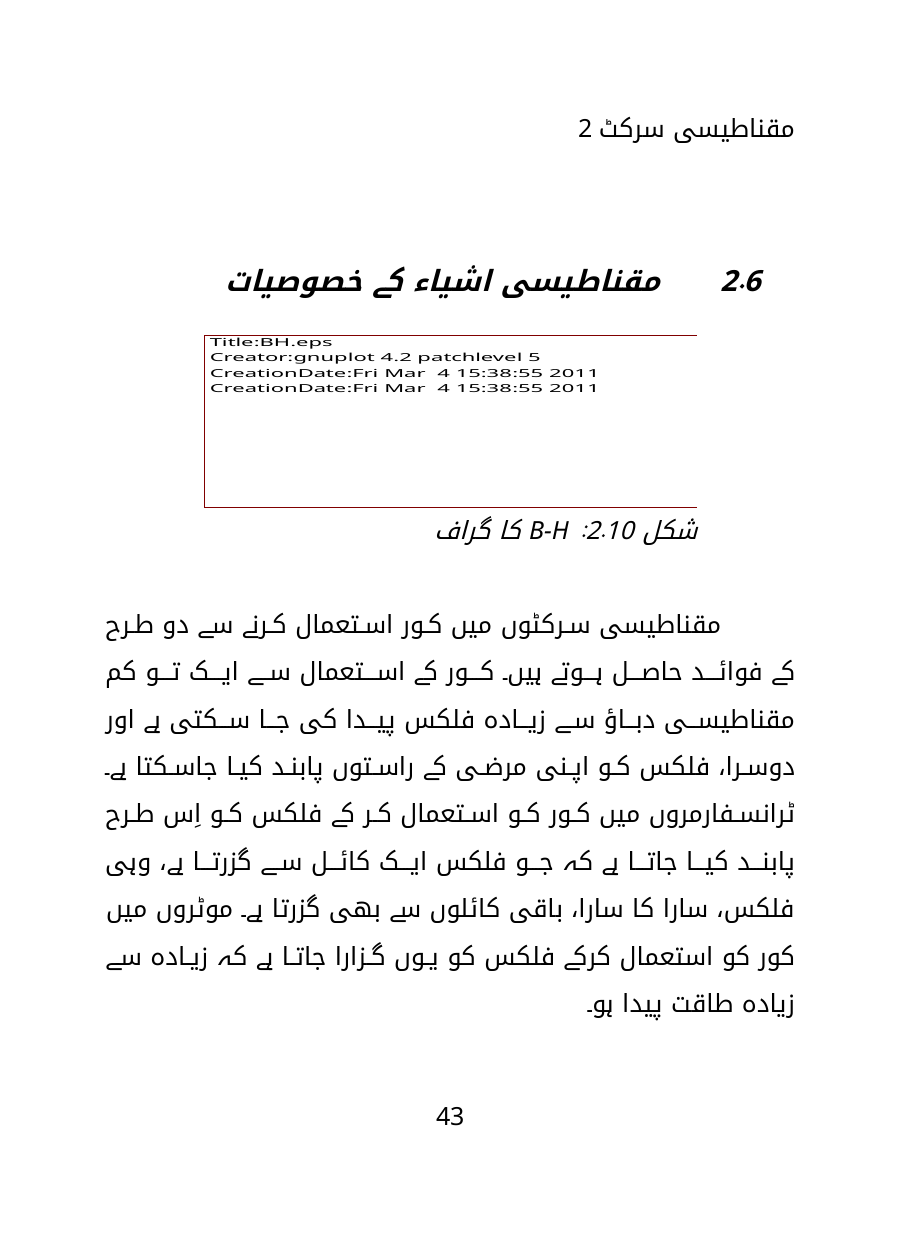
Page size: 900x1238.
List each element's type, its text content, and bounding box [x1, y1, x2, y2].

text شکل 2.10: B-H کا گراف [203, 334, 697, 554]
subtitle مقناطیسی اشیاء کے خصوصیات [105, 254, 720, 309]
text مقناطیسی سرکٹوں میں کور استعمال کرنے سے دو طرح کے فوائد حاصل ہوتے ہیں۔ کور کے استعمال سے ایک تو کم مقناطیسی دباؤ سے زیادہ فلکس پیدا کی جا سکتی ہے اور دوسرا، فلکس کو اپنی مرضی کے راستوں پابند کیا جاسکتا ہے۔ ٹرانسفارمروں میں کور کو استعمال کر کے فلکس کو اِس طرح پابند کیا جاتا ہے کہ جو فلکس ایک کائل سے گزرتا ہے، وہی فلکس، سارا کا سارا، باقی کائلوں سے بھی گزرتا ہے۔ موٹروں میں کور کو استعمال کرکے فلکس کو یوں گزارا جاتا ہے کہ زیادہ سے زیادہ طاقت پیدا ہو۔ [105, 601, 795, 1028]
